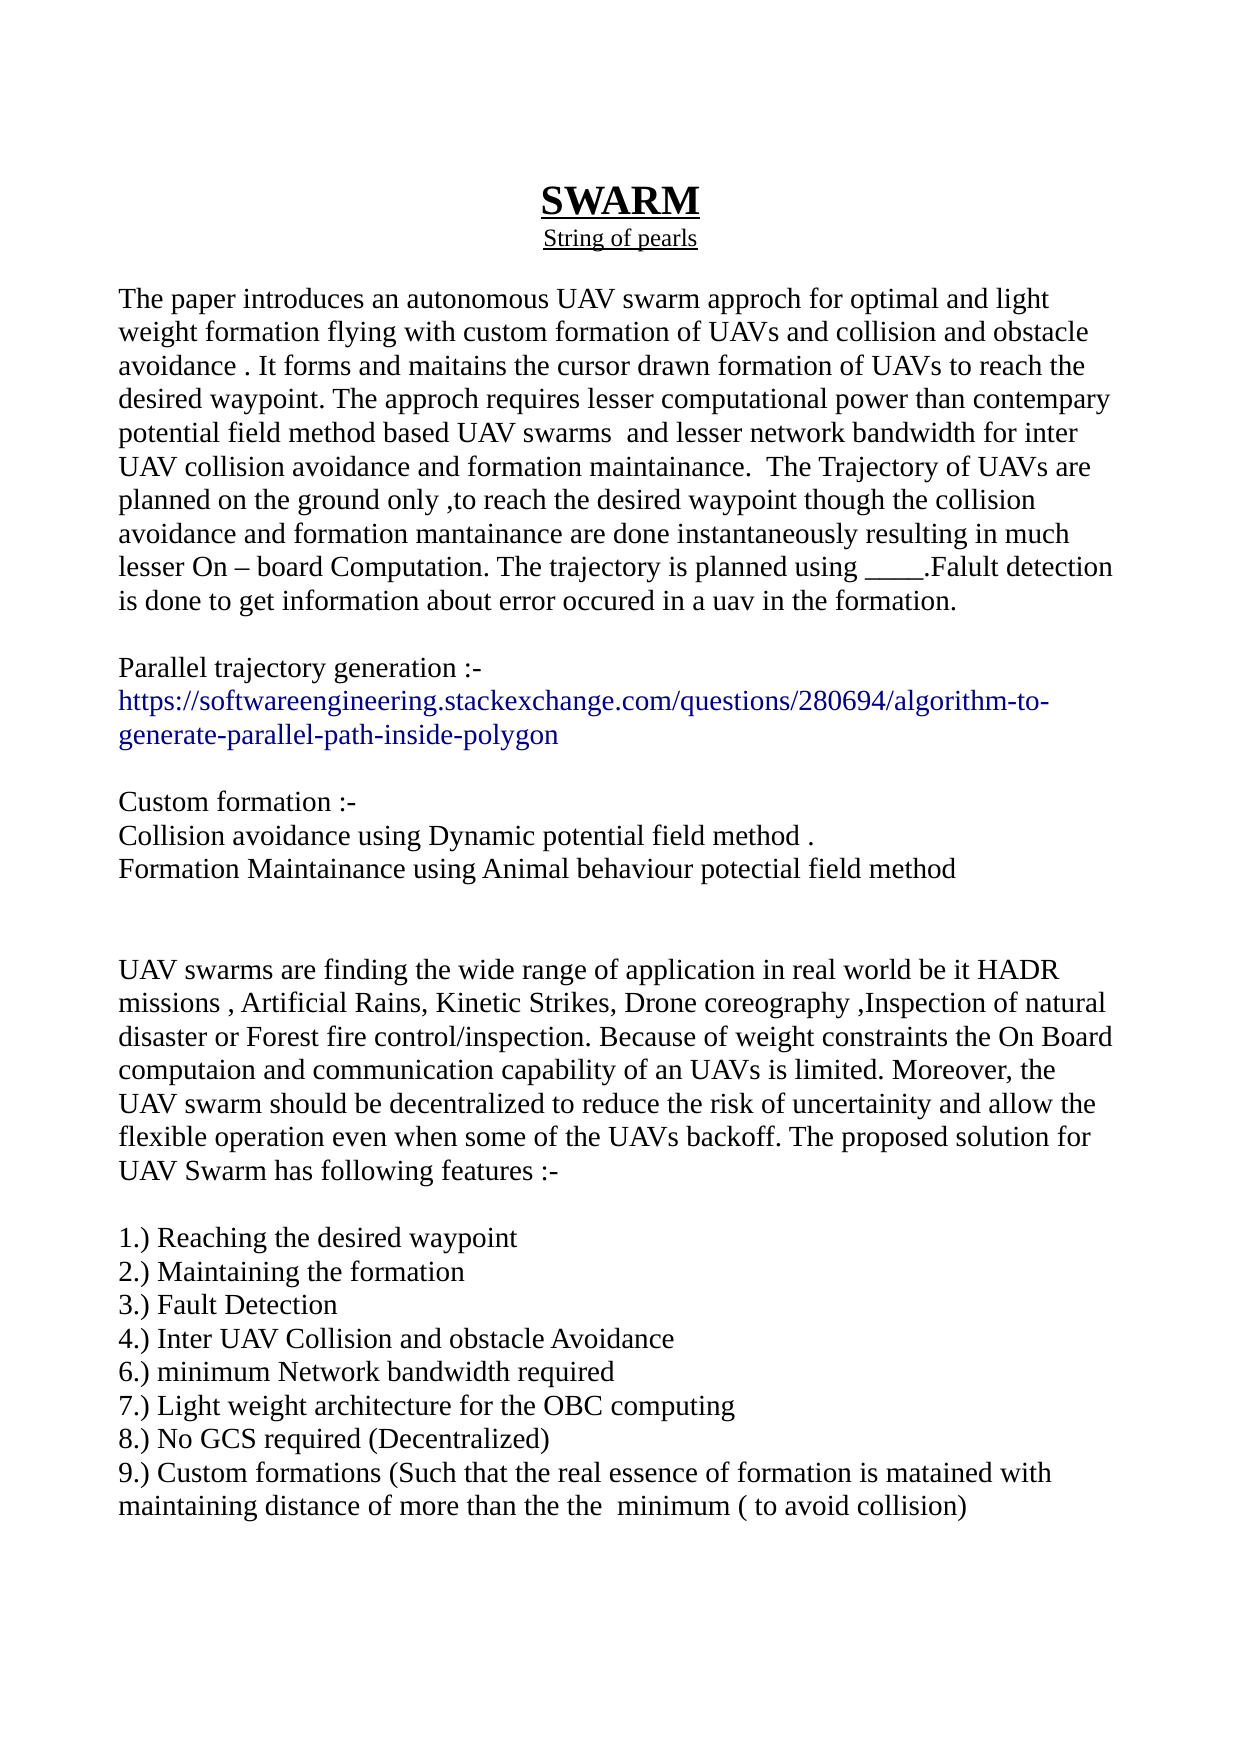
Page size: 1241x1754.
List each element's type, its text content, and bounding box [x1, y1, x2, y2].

text Collision avoidance using Dynamic potential field method . [118, 818, 1122, 851]
text The paper introduces an autonomous UAV swarm approch for optimal and light weight formation flying with custom formation of UAVs and collision and obstacle avoidance . It forms and maitains the cursor drawn formation of UAVs to reach the desired waypoint. The approch requires lesser computational power than contempary potential field method based UAV swarms and lesser network bandwidth for inter UAV collision avoidance and formation maintainance. The Trajectory of UAVs are planned on the ground only ,to reach the desired waypoint though the collision avoidance and formation mantainance are done instantaneously resulting in much lesser On – board Computation. The trajectory is planned using ____.Falult detection is done to get information about error occured in a uav in the formation. [118, 281, 1122, 616]
text 2.) Maintaining the formation [118, 1254, 1122, 1287]
text UAV swarms are finding the wide range of application in real world be it HADR missions , Artificial Rains, Kinetic Strikes, Drone coreography ,Inspection of natural disaster or Forest fire control/inspection. Because of weight constraints the On Board computaion and communication capability of an UAVs is limited. Moreover, the UAV swarm should be decentralized to reduce the risk of uncertainity and allow the flexible operation even when some of the UAVs backoff. The proposed solution for UAV Swarm has following features :- [118, 952, 1122, 1187]
text 3.) Fault Detection [118, 1287, 1122, 1321]
text 6.) minimum Network bandwidth required [118, 1354, 1122, 1388]
text Custom formation :- [118, 784, 1122, 818]
text 4.) Inter UAV Collision and obstacle Avoidance [118, 1321, 1122, 1354]
text 9.) Custom formations (Such that the real essence of formation is matained with maintaining distance of more than the the minimum ( to avoid collision) [118, 1455, 1122, 1522]
text SWARM [118, 176, 1122, 223]
text 1.) Reaching the desired waypoint [118, 1220, 1122, 1254]
text Parallel trajectory generation :- https://softwareengineering.stackexchange.com/questions/280694/algorithm-to-generate-parallel-path-inside-polygon [118, 650, 1122, 751]
text 7.) Light weight architecture for the OBC computing [118, 1388, 1122, 1421]
text 8.) No GCS required (Decentralized) [118, 1421, 1122, 1455]
text String of pearls [118, 223, 1122, 252]
text Formation Maintainance using Animal behaviour potectial field method [118, 851, 1122, 885]
